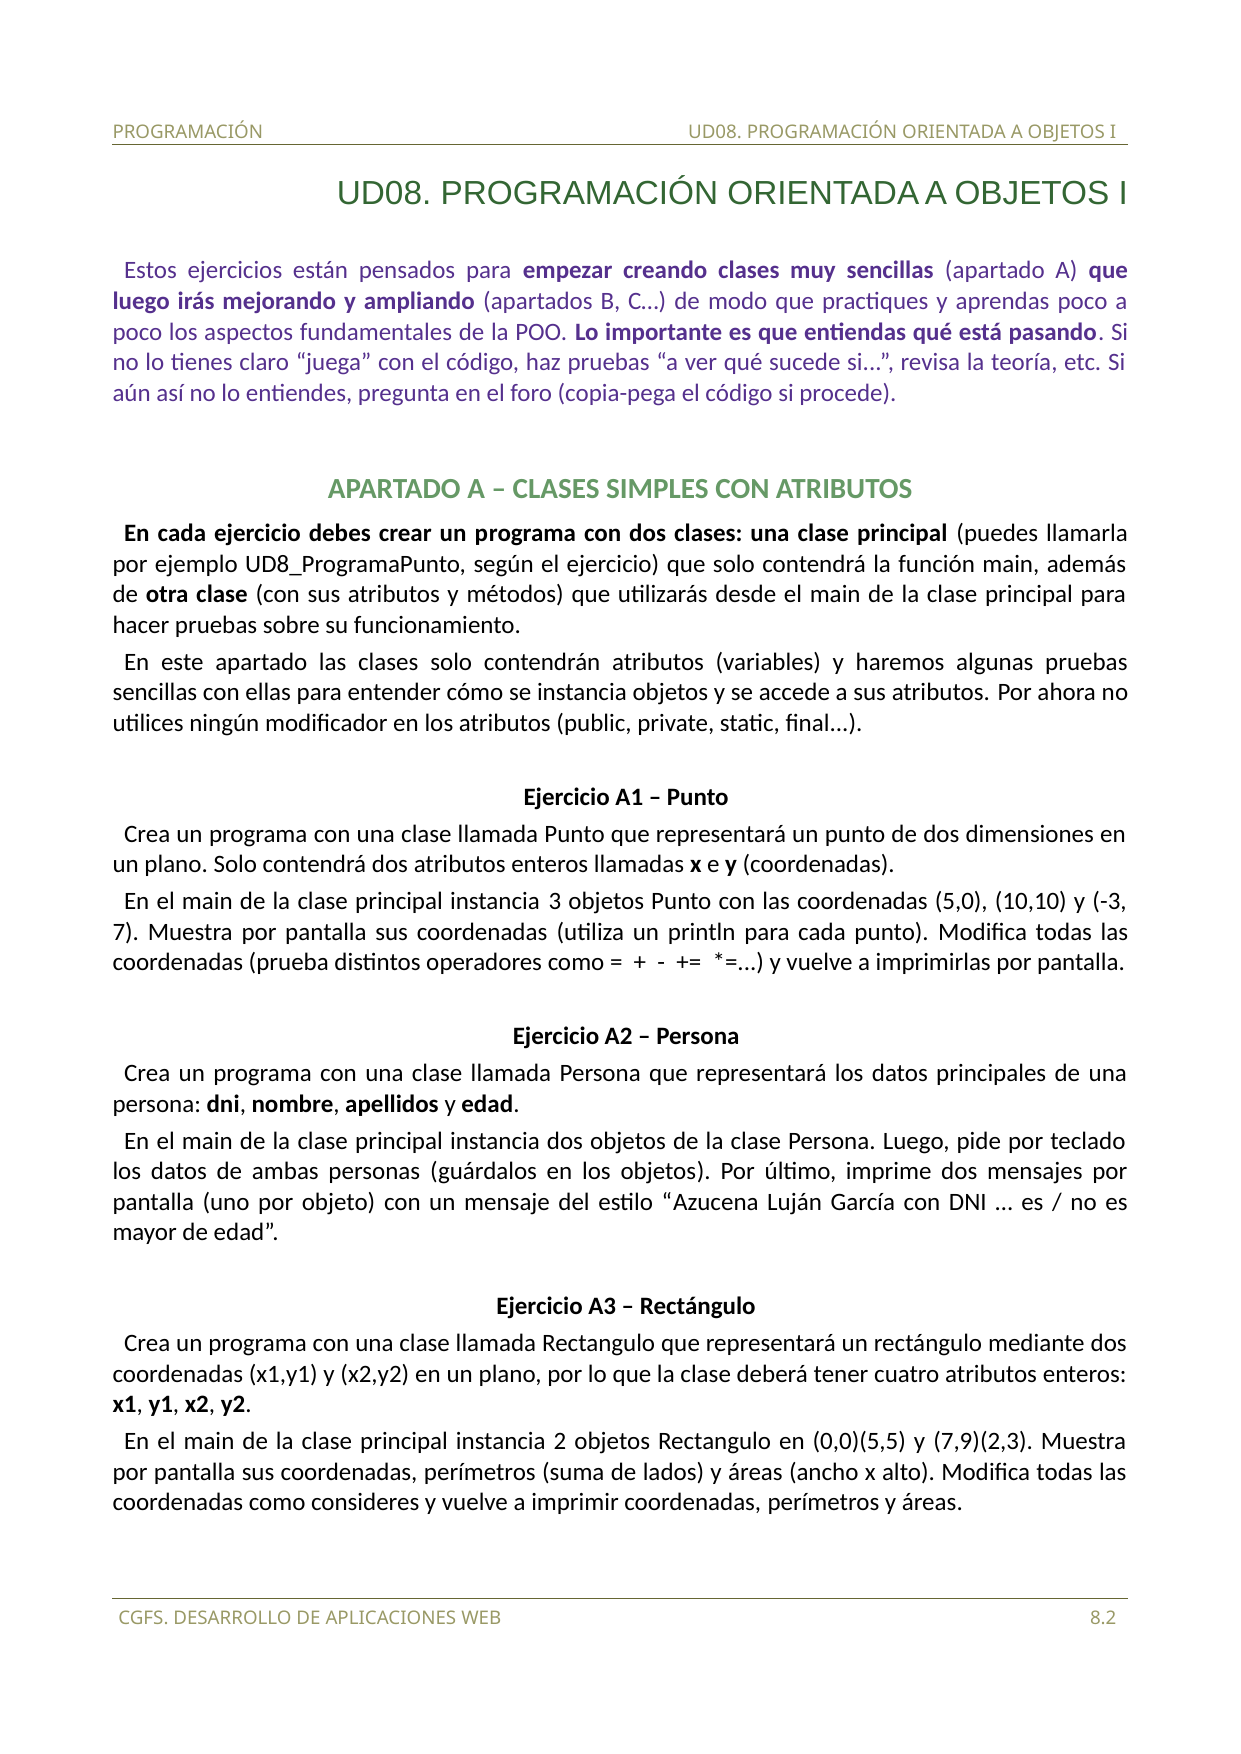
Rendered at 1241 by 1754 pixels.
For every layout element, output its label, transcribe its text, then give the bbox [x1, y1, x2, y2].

subtitle APARTADO A – CLASES SIMPLES CON ATRIBUTOS [112, 470, 1128, 505]
text En el main de la clase principal instancia 2 objetos Rectangulo en (0,0)(5,5) y (7,9)(2,3). Muestra por pantalla sus coordenadas, perímetros (suma de lados) y áreas (ancho x alto). Modifica todas las coordenadas como consideres y vuelve a imprimir coordenadas, perímetros y áreas. [112, 1425, 1128, 1517]
text UD08. Programación orientada a objetos i [112, 173, 1128, 212]
text Ejercicio A3 – Rectángulo [112, 1290, 1128, 1321]
text En el main de la clase principal instancia dos objetos de la clase Persona. Luego, pide por teclado los datos de ambas personas (guárdalos en los objetos). Por último, imprime dos mensajes por pantalla (uno por objeto) con un mensaje del estilo “Azucena Luján García con DNI … es / no es mayor de edad”. [112, 1125, 1128, 1247]
text En el main de la clase principal instancia 3 objetos Punto con las coordenadas (5,0), (10,10) y (-3, 7). Muestra por pantalla sus coordenadas (utiliza un println para cada punto). Modifica todas las coordenadas (prueba distintos operadores como = + - += *=...) y vuelve a imprimirlas por pantalla. [112, 885, 1128, 977]
text En cada ejercicio debes crear un programa con dos clases: una clase principal (puedes llamarla por ejemplo UD8_ProgramaPunto, según el ejercicio) que solo contendrá la función main, además de otra clase (con sus atributos y métodos) que utilizarás desde el main de la clase principal para hacer pruebas sobre su funcionamiento. [112, 517, 1128, 639]
text En este apartado las clases solo contendrán atributos (variables) y haremos algunas pruebas sencillas con ellas para entender cómo se instancia objetos y se accede a sus atributos. Por ahora no utilices ningún modificador en los atributos (public, private, static, final...). [112, 646, 1128, 737]
text Crea un programa con una clase llamada Punto que representará un punto de dos dimensiones en un plano. Solo contendrá dos atributos enteros llamadas x e y (coordenadas). [112, 818, 1128, 879]
text Ejercicio A1 – Punto [112, 781, 1128, 811]
text Crea un programa con una clase llamada Persona que representará los datos principales de una persona: dni, nombre, apellidos y edad. [112, 1057, 1128, 1118]
text Estos ejercicios están pensados para empezar creando clases muy sencillas (apartado A) que luego irás mejorando y ampliando (apartados B, C…) de modo que practiques y aprendas poco a poco los aspectos fundamentales de la POO. Lo importante es que entiendas qué está pasando. Si no lo tienes claro “juega” con el código, haz pruebas “a ver qué sucede si...”, revisa la teoría, etc. Si aún así no lo entiendes, pregunta en el foro (copia-pega el código si procede). [112, 254, 1128, 407]
text Ejercicio A2 – Persona [112, 1020, 1128, 1051]
text Crea un programa con una clase llamada Rectangulo que representará un rectángulo mediante dos coordenadas (x1,y1) y (x2,y2) en un plano, por lo que la clase deberá tener cuatro atributos enteros: x1, y1, x2, y2. [112, 1327, 1128, 1419]
